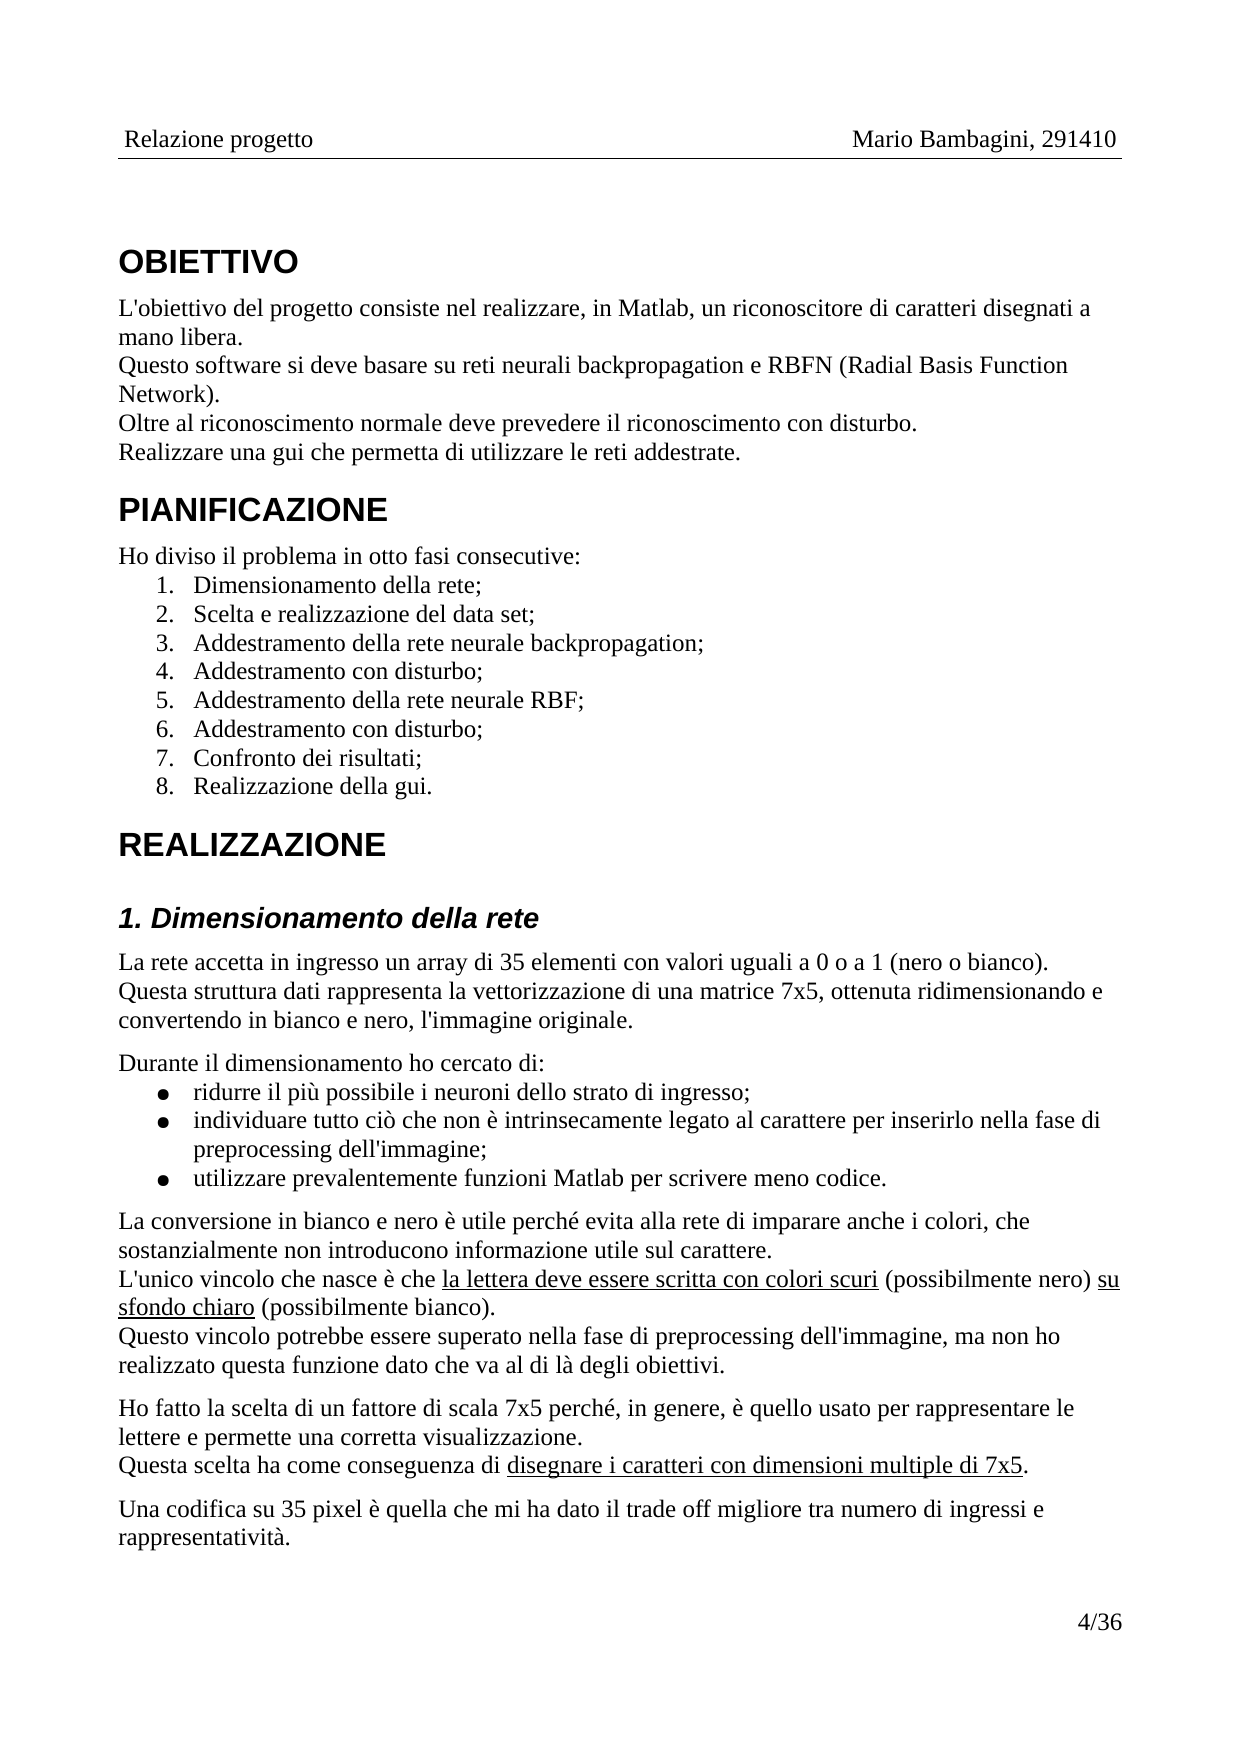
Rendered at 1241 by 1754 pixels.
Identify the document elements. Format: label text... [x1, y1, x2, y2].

list Confronto dei risultati; [156, 743, 1122, 771]
subtitle REALIZZAZIONE [118, 825, 1122, 864]
subtitle PIANIFICAZIONE [118, 490, 1122, 529]
list Scelta e realizzazione del data set; [156, 599, 1122, 628]
text L'obiettivo del progetto consiste nel realizzare, in Matlab, un riconoscitore di caratteri disegnati a mano libera. Questo software si deve basare su reti neurali backpropagation e RBFN (Radial Basis Function Network). Oltre al riconoscimento normale deve prevedere il riconoscimento con disturbo. [118, 293, 1122, 437]
text L'unico vincolo che nasce è che la lettera deve essere scritta con colori scuri (possibilmente nero) su sfondo chiaro (possibilmente bianco). [118, 1264, 1122, 1321]
list Addestramento con disturbo; [156, 714, 1122, 743]
list Realizzazione della gui. [156, 771, 1122, 800]
list Dimensionamento della rete; [156, 570, 1122, 599]
list Addestramento con disturbo; [156, 656, 1122, 685]
list individuare tutto ciò che non è intrinsecamente legato al carattere per inserirlo nella fase di preprocessing dell'immagine; [156, 1106, 1122, 1163]
text Questa scelta ha come conseguenza di disegnare i caratteri con dimensioni multiple di 7x5. [118, 1451, 1122, 1479]
list ridurre il più possibile i neuroni dello strato di ingresso; [156, 1077, 1122, 1106]
subtitle OBIETTIVO [118, 242, 1122, 280]
text Una codifica su 35 pixel è quella che mi ha dato il trade off migliore tra numero di ingressi e rappresentatività. [118, 1494, 1122, 1551]
text Ho diviso il problema in otto fasi consecutive: [118, 541, 1122, 570]
text Ho fatto la scelta di un fattore di scala 7x5 perché, in genere, è quello usato per rappresentare le lettere e permette una corretta visualizzazione. [118, 1393, 1122, 1451]
list utilizzare prevalentemente funzioni Matlab per scrivere meno codice. [156, 1163, 1122, 1192]
text Realizzare una gui che permetta di utilizzare le reti addestrate. [118, 437, 1122, 465]
text Durante il dimensionamento ho cercato di: [118, 1048, 1122, 1077]
subtitle 1. Dimensionamento della rete [118, 901, 1122, 935]
text La rete accetta in ingresso un array di 35 elementi con valori uguali a 0 o a 1 (nero o bianco). [118, 947, 1122, 976]
text Questa struttura dati rappresenta la vettorizzazione di una matrice 7x5, ottenuta ridimensionando e convertendo in bianco e nero, l'immagine originale. [118, 976, 1122, 1034]
text Questo vincolo potrebbe essere superato nella fase di preprocessing dell'immagine, ma non ho realizzato questa funzione dato che va al di là degli obiettivi. [118, 1321, 1122, 1379]
text La conversione in bianco e nero è utile perché evita alla rete di imparare anche i colori, che sostanzialmente non introducono informazione utile sul carattere. [118, 1206, 1122, 1264]
list Addestramento della rete neurale backpropagation; [156, 628, 1122, 656]
list Addestramento della rete neurale RBF; [156, 685, 1122, 714]
